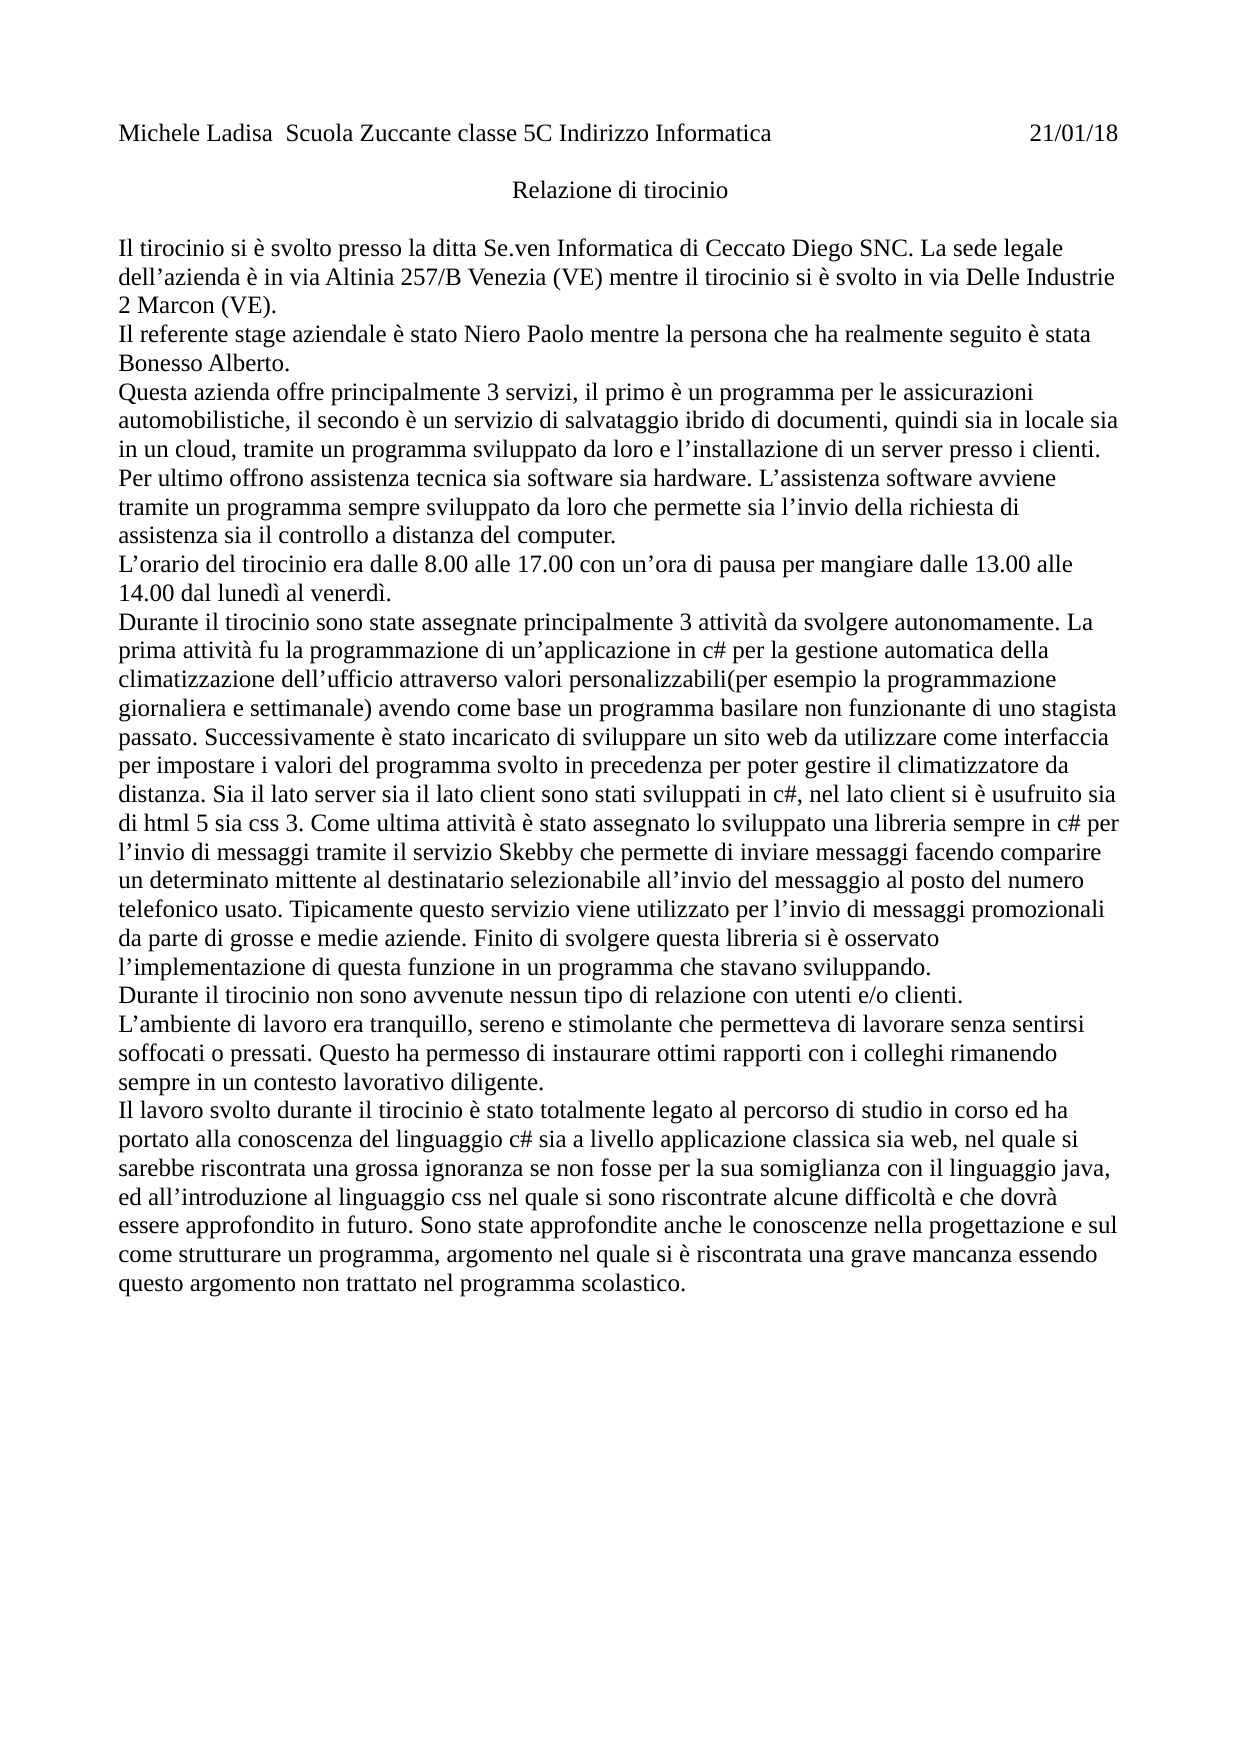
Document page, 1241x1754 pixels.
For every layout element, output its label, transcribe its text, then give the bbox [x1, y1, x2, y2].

text Il tirocinio si è svolto presso la ditta Se.ven Informatica di Ceccato Diego SNC. La sede legale dell’azienda è in via Altinia 257/B Venezia (VE) mentre il tirocinio si è svolto in via Delle Industrie 2 Marcon (VE). [118, 233, 1122, 319]
text Durante il tirocinio non sono avvenute nessun tipo di relazione con utenti e/o clienti. [118, 981, 1122, 1009]
text Il lavoro svolto durante il tirocinio è stato totalmente legato al percorso di studio in corso ed ha portato alla conoscenza del linguaggio c# sia a livello applicazione classica sia web, nel quale si sarebbe riscontrata una grossa ignoranza se non fosse per la sua somiglianza con il linguaggio java, ed all’introduzione al linguaggio css nel quale si sono riscontrate alcune difficoltà e che dovrà essere approfondito in futuro. Sono state approfondite anche le conoscenze nella progettazione e sul come strutturare un programma, argomento nel quale si è riscontrata una grave mancanza essendo questo argomento non trattato nel programma scolastico. [118, 1096, 1122, 1297]
text Durante il tirocinio sono state assegnate principalmente 3 attività da svolgere autonomamente. La prima attività fu la programmazione di un’applicazione in c# per la gestione automatica della climatizzazione dell’ufficio attraverso valori personalizzabili(per esempio la programmazione giornaliera e settimanale) avendo come base un programma basilare non funzionante di uno stagista passato. Successivamente è stato incaricato di sviluppare un sito web da utilizzare come interfaccia per impostare i valori del programma svolto in precedenza per poter gestire il climatizzatore da distanza. Sia il lato server sia il lato client sono stati sviluppati in c#, nel lato client si è usufruito sia di html 5 sia css 3. Come ultima attività è stato assegnato lo sviluppato una libreria sempre in c# per l’invio di messaggi tramite il servizio Skebby che permette di inviare messaggi facendo comparire un determinato mittente al destinatario selezionabile all’invio del messaggio al posto del numero telefonico usato. Tipicamente questo servizio viene utilizzato per l’invio di messaggi promozionali da parte di grosse e medie aziende. Finito di svolgere questa libreria si è osservato l’implementazione di questa funzione in un programma che stavano sviluppando. [118, 607, 1122, 981]
text L’ambiente di lavoro era tranquillo, sereno e stimolante che permetteva di lavorare senza sentirsi soffocati o pressati. Questo ha permesso di instaurare ottimi rapporti con i colleghi rimanendo sempre in un contesto lavorativo diligente. [118, 1009, 1122, 1096]
text L’orario del tirocinio era dalle 8.00 alle 17.00 con un’ora di pausa per mangiare dalle 13.00 alle 14.00 dal lunedì al venerdì. [118, 549, 1122, 607]
text Michele Ladisa Scuola Zuccante classe 5C Indirizzo Informatica 21/01/18 [118, 118, 1122, 147]
text Relazione di tirocinio [118, 176, 1122, 204]
text Questa azienda offre principalmente 3 servizi, il primo è un programma per le assicurazioni automobilistiche, il secondo è un servizio di salvataggio ibrido di documenti, quindi sia in locale sia in un cloud, tramite un programma sviluppato da loro e l’installazione di un server presso i clienti. Per ultimo offrono assistenza tecnica sia software sia hardware. L’assistenza software avviene tramite un programma sempre sviluppato da loro che permette sia l’invio della richiesta di assistenza sia il controllo a distanza del computer. [118, 377, 1122, 549]
text Il referente stage aziendale è stato Niero Paolo mentre la persona che ha realmente seguito è stata Bonesso Alberto. [118, 319, 1122, 377]
